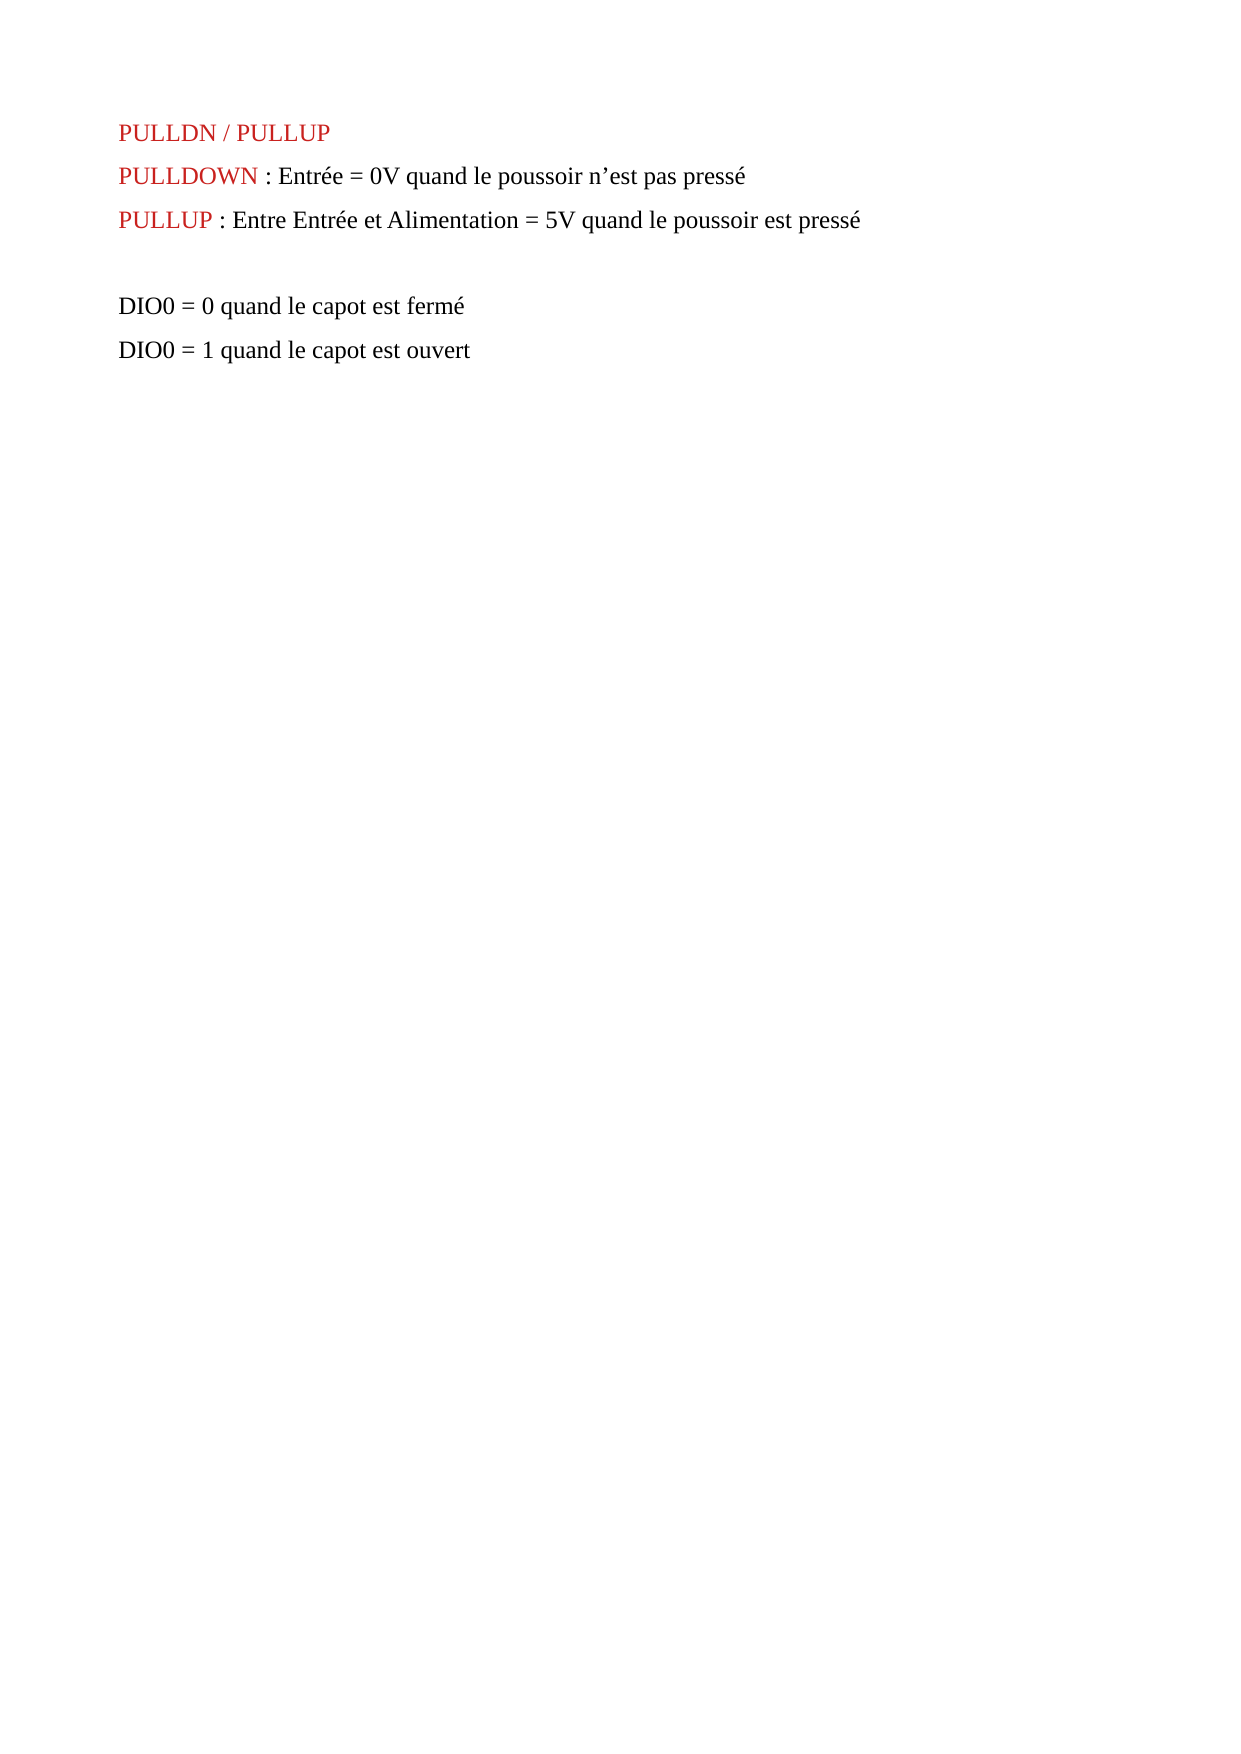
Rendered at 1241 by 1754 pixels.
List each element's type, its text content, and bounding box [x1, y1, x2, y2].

text PULLDOWN : Entrée = 0V quand le poussoir n’est pas pressé [118, 161, 1122, 190]
text PULLUP : Entre Entrée et Alimentation = 5V quand le poussoir est pressé [118, 205, 1122, 233]
text PULLDN / PULLUP [118, 118, 1122, 147]
text DIO0 = 1 quand le capot est ouvert [118, 335, 1122, 363]
text DIO0 = 0 quand le capot est fermé [118, 291, 1122, 320]
